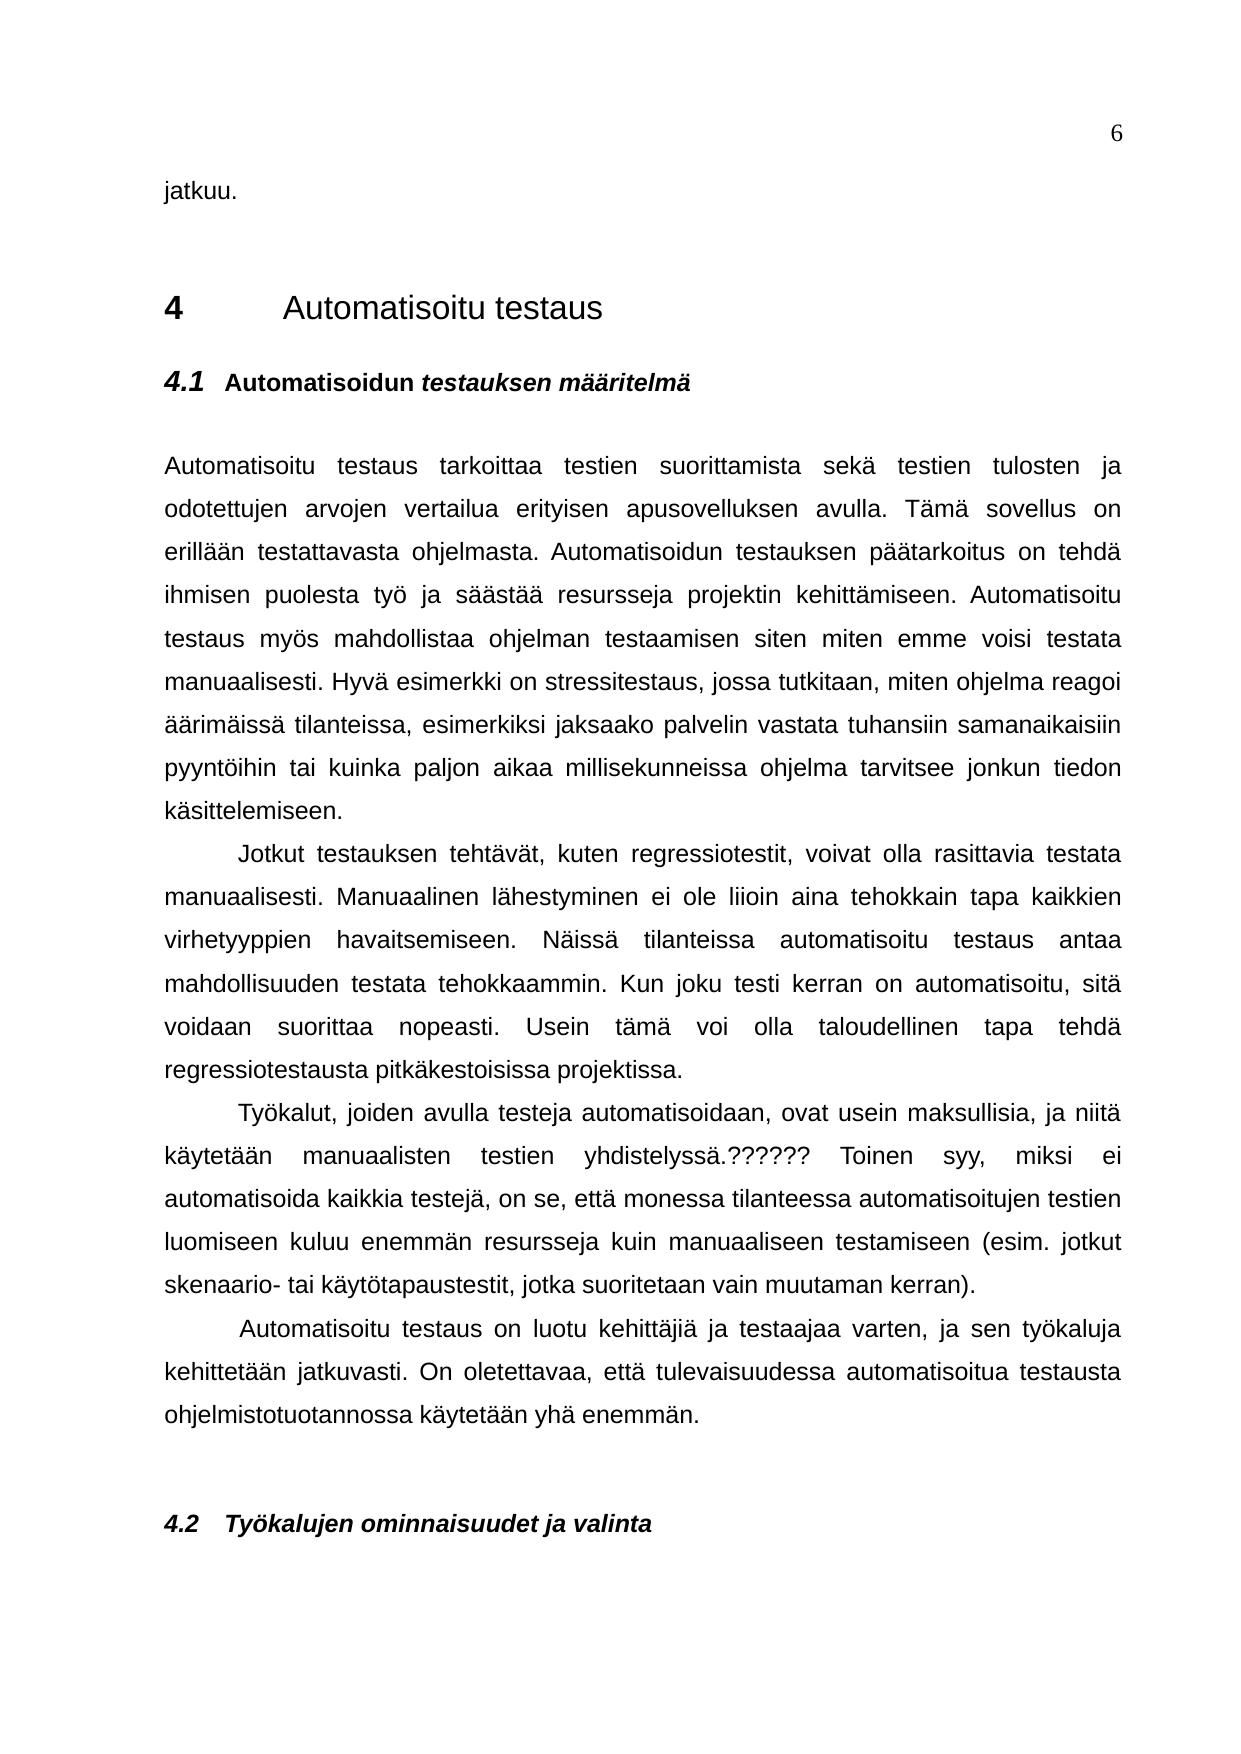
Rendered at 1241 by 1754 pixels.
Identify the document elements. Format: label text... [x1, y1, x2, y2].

text Jotkut testauksen tehtävät, kuten regressiotestit, voivat olla rasittavia testata manuaalisesti. Manuaalinen lähestyminen ei ole liioin aina tehokkain tapa kaikkien virhetyyppien havaitsemiseen. Näissä tilanteissa automatisoitu testaus antaa mahdollisuuden testata tehokkaammin. Kun joku testi kerran on automatisoitu, sitä voidaan suorittaa nopeasti. Usein tämä voi olla taloudellinen tapa tehdä regressiotestausta pitkäkestoisissa projektissa. [164, 839, 1123, 1083]
subtitle Automatisoidun testauksen määritelmä [164, 364, 1123, 397]
subtitle Työkalujen ominnaisuudet ja valinta [164, 1509, 1123, 1538]
text Työkalut, joiden avulla testeja automatisoidaan, ovat usein maksullisia, ja niitä käytetään manuaalisten testien yhdistelyssä.?????? Toinen syy, miksi ei automatisoida kaikkia testejä, on se, että monessa tilanteessa automatisoitujen testien luomiseen kuluu enemmän resursseja kuin manuaaliseen testamiseen (esim. jotkut skenaario- tai käytötapaustestit, jotka suoritetaan vain muutaman kerran). [164, 1098, 1123, 1299]
text Automatisoitu testaus on luotu kehittäjiä ja testaajaa varten, ja sen työkaluja kehittetään jatkuvasti. On oletettavaa, että tulevaisuudessa automatisoitua testausta ohjelmistotuotannossa käytetään yhä enemmän. [164, 1313, 1123, 1428]
subtitle Automatisoitu testaus [164, 288, 1123, 326]
text Automatisoitu testaus tarkoittaa testien suorittamista sekä testien tulosten ja odotettujen arvojen vertailua erityisen apusovelluksen avulla. Tämä sovellus on erillään testattavasta ohjelmasta. Automatisoidun testauksen päätarkoitus on tehdä ihmisen puolesta työ ja säästää resursseja projektin kehittämiseen. Automatisoitu testaus myös mahdollistaa ohjelman testaamisen siten miten emme voisi testata manuaalisesti. Hyvä esimerkki on stressitestaus, jossa tutkitaan, miten ohjelma reagoi äärimäissä tilanteissa, esimerkiksi jaksaako palvelin vastata tuhansiin samanaikaisiin pyyntöihin tai kuinka paljon aikaa millisekunneissa ohjelma tarvitsee jonkun tiedon käsittelemiseen. [164, 451, 1123, 825]
text jatkuu. [164, 176, 1123, 205]
